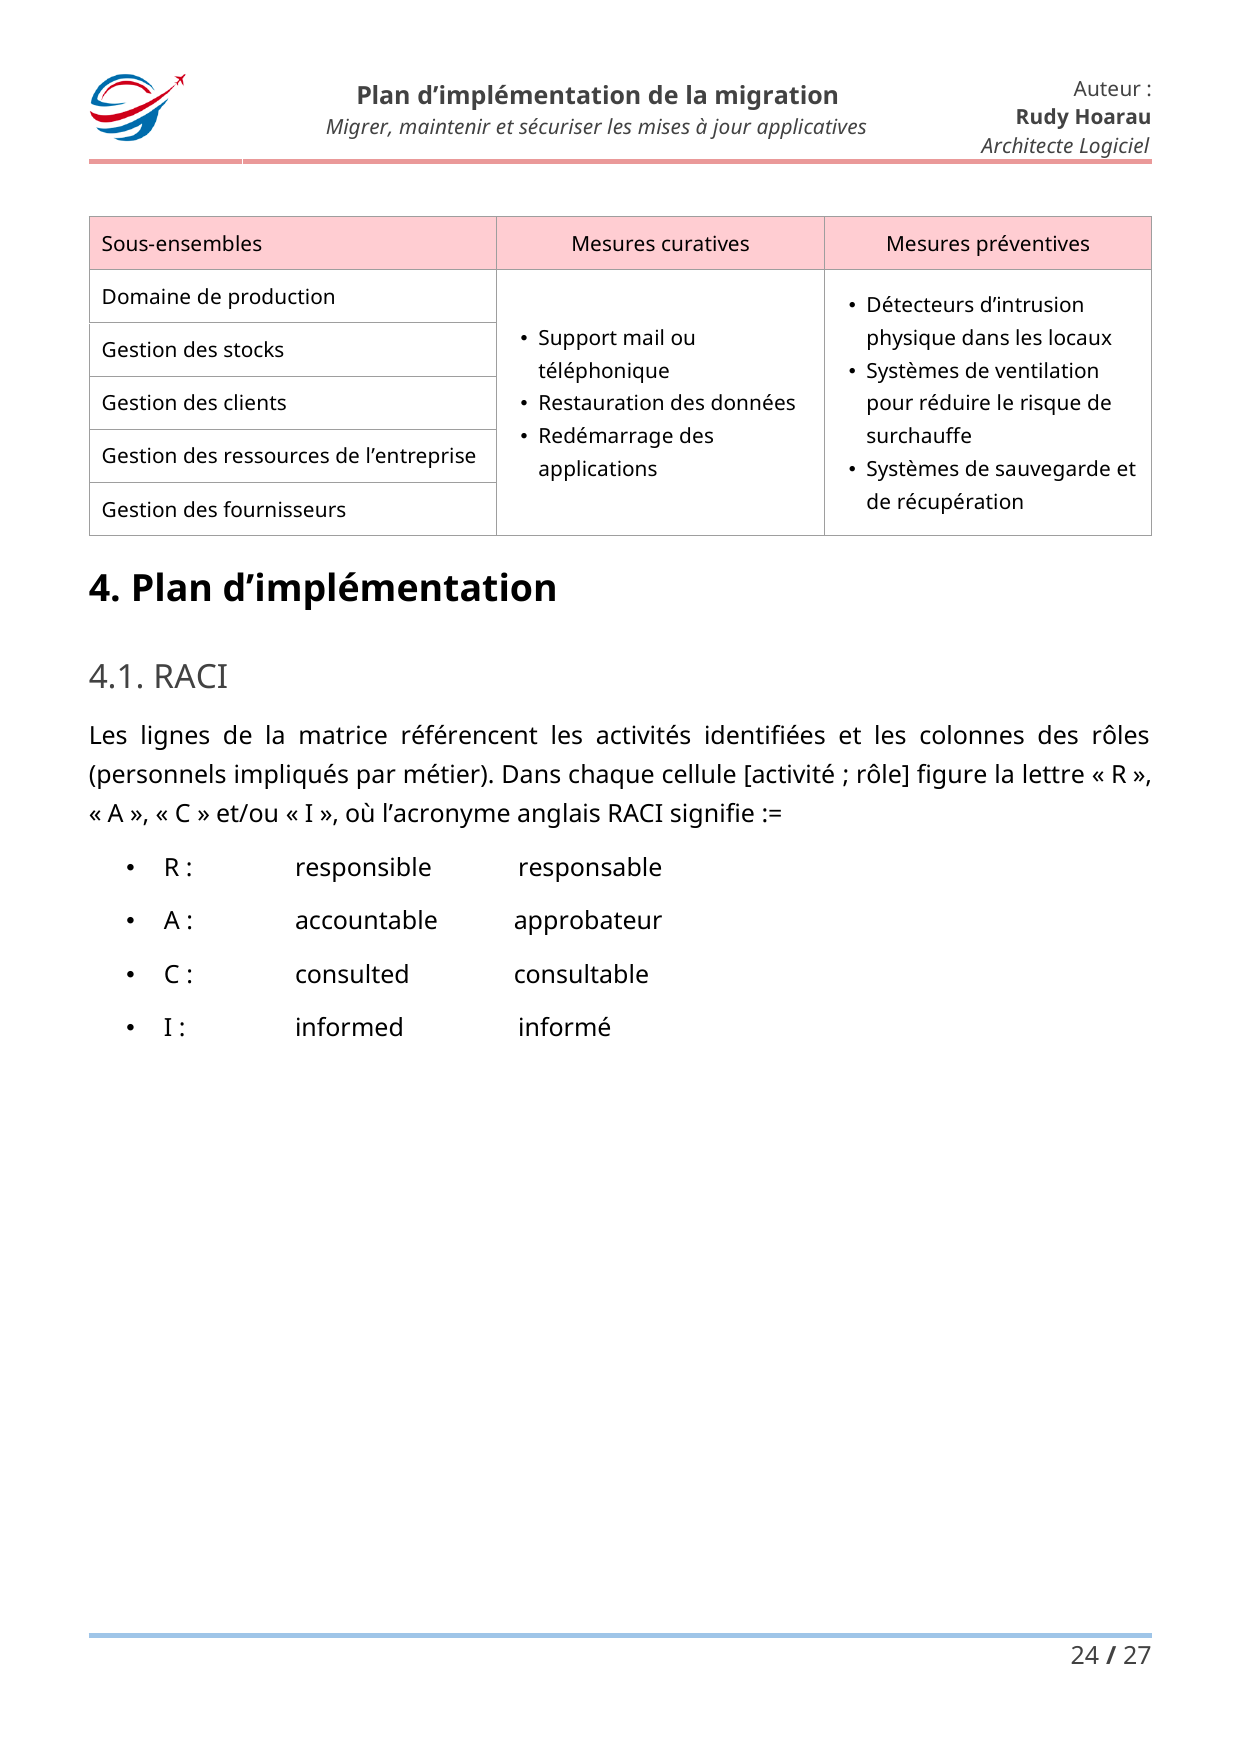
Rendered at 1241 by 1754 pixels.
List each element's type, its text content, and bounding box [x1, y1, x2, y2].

table_cell Gestion des stocks [90, 324, 496, 376]
table_header Sous-ensembles [90, 217, 496, 269]
subtitle 4.1. RACI [88, 653, 1152, 699]
list C : consulted consultable [126, 957, 1152, 991]
table_cell Gestion des fournisseurs [90, 483, 496, 535]
table_header Mesures préventives [825, 217, 1151, 269]
table_cell Support mail ou téléphonique Restauration des données Redémarrage des applications [497, 270, 824, 535]
list A : accountable approbateur [126, 903, 1152, 937]
subtitle 4. Plan d’implémentation [88, 561, 1152, 612]
picture [88, 70, 188, 148]
list I : informed informé [126, 1010, 1152, 1044]
table_cell Gestion des ressources de l’entreprise [90, 430, 496, 482]
list R : responsible responsable [126, 850, 1152, 884]
table_cell Détecteurs d’intrusion physique dans les locaux Systèmes de ventilation pour réduire le risque de surchauffe Systèmes de sauvegarde et de récupération [825, 270, 1151, 535]
table_cell Gestion des clients [90, 377, 496, 429]
text Les lignes de la matrice référencent les activités identifiées et les colonnes des rôles (personnels impliqués par métier). Dans chaque cellule [activité ; rôle] figure la lettre « R », « A », « C » et/ou « I », où l’acronyme anglais RACI signifie := [88, 718, 1152, 830]
table_header Mesures curatives [497, 217, 824, 269]
table_cell Domaine de production [90, 270, 496, 322]
